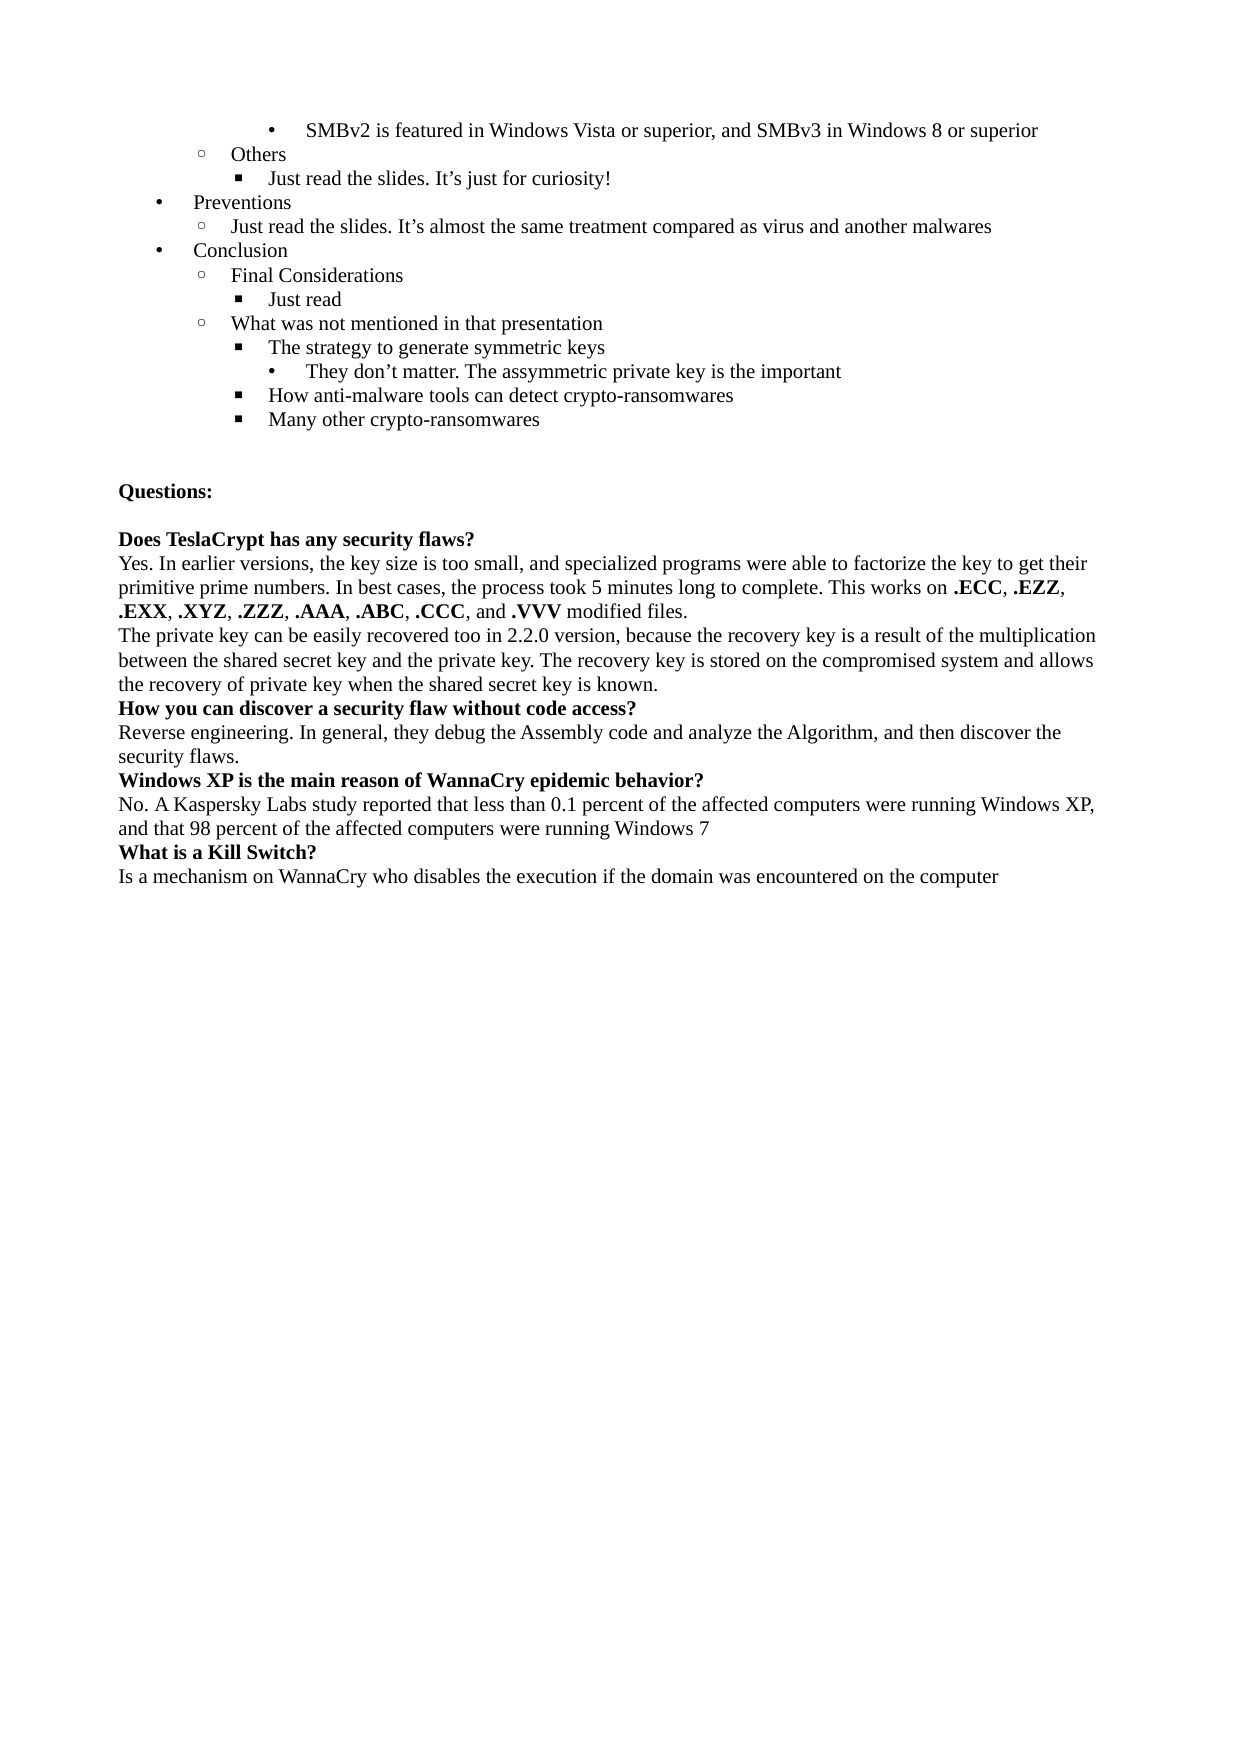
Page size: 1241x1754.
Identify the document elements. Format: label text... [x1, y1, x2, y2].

list What was not mentioned in that presentation [193, 311, 1122, 335]
list The strategy to generate symmetric keys [231, 335, 1122, 359]
list Conclusion [156, 238, 1122, 262]
list Just read [231, 287, 1122, 311]
text No. A Kaspersky Labs study reported that less than 0.1 percent of the affected computers were running Windows XP, and that 98 percent of the affected computers were running Windows 7 [118, 792, 1122, 840]
list Many other crypto-ransomwares [231, 407, 1122, 431]
text How you can discover a security flaw without code access? [118, 696, 1122, 720]
list Just read the slides. It’s just for curiosity! [231, 166, 1122, 190]
list How anti-malware tools can detect crypto-ransomwares [231, 383, 1122, 407]
list Just read the slides. It’s almost the same treatment compared as virus and another malwares [193, 214, 1122, 238]
text Does TeslaCrypt has any security flaws? [118, 527, 1122, 551]
list Final Considerations [193, 262, 1122, 287]
list SMBv2 is featured in Windows Vista or superior, and SMBv3 in Windows 8 or superior [268, 118, 1122, 142]
text What is a Kill Switch? [118, 840, 1122, 864]
list They don’t matter. The assymmetric private key is the important [268, 359, 1122, 383]
list Others [193, 142, 1122, 166]
text Windows XP is the main reason of WannaCry epidemic behavior? [118, 768, 1122, 792]
text Yes. In earlier versions, the key size is too small, and specialized programs were able to factorize the key to get their primitive prime numbers. In best cases, the process took 5 minutes long to complete. This works on .ECC, .EZZ, .EXX, .XYZ, .ZZZ, .AAA, .ABC, .CCC, and .VVV modified files. [118, 551, 1122, 623]
text The private key can be easily recovered too in 2.2.0 version, because the recovery key is a result of the multiplication between the shared secret key and the private key. The recovery key is stored on the compromised system and allows the recovery of private key when the shared secret key is known. [118, 623, 1122, 696]
text Questions: [118, 479, 1122, 503]
text Is a mechanism on WannaCry who disables the execution if the domain was encountered on the computer [118, 864, 1122, 888]
text Reverse engineering. In general, they debug the Assembly code and analyze the Algorithm, and then discover the security flaws. [118, 720, 1122, 768]
list Preventions [156, 190, 1122, 214]
